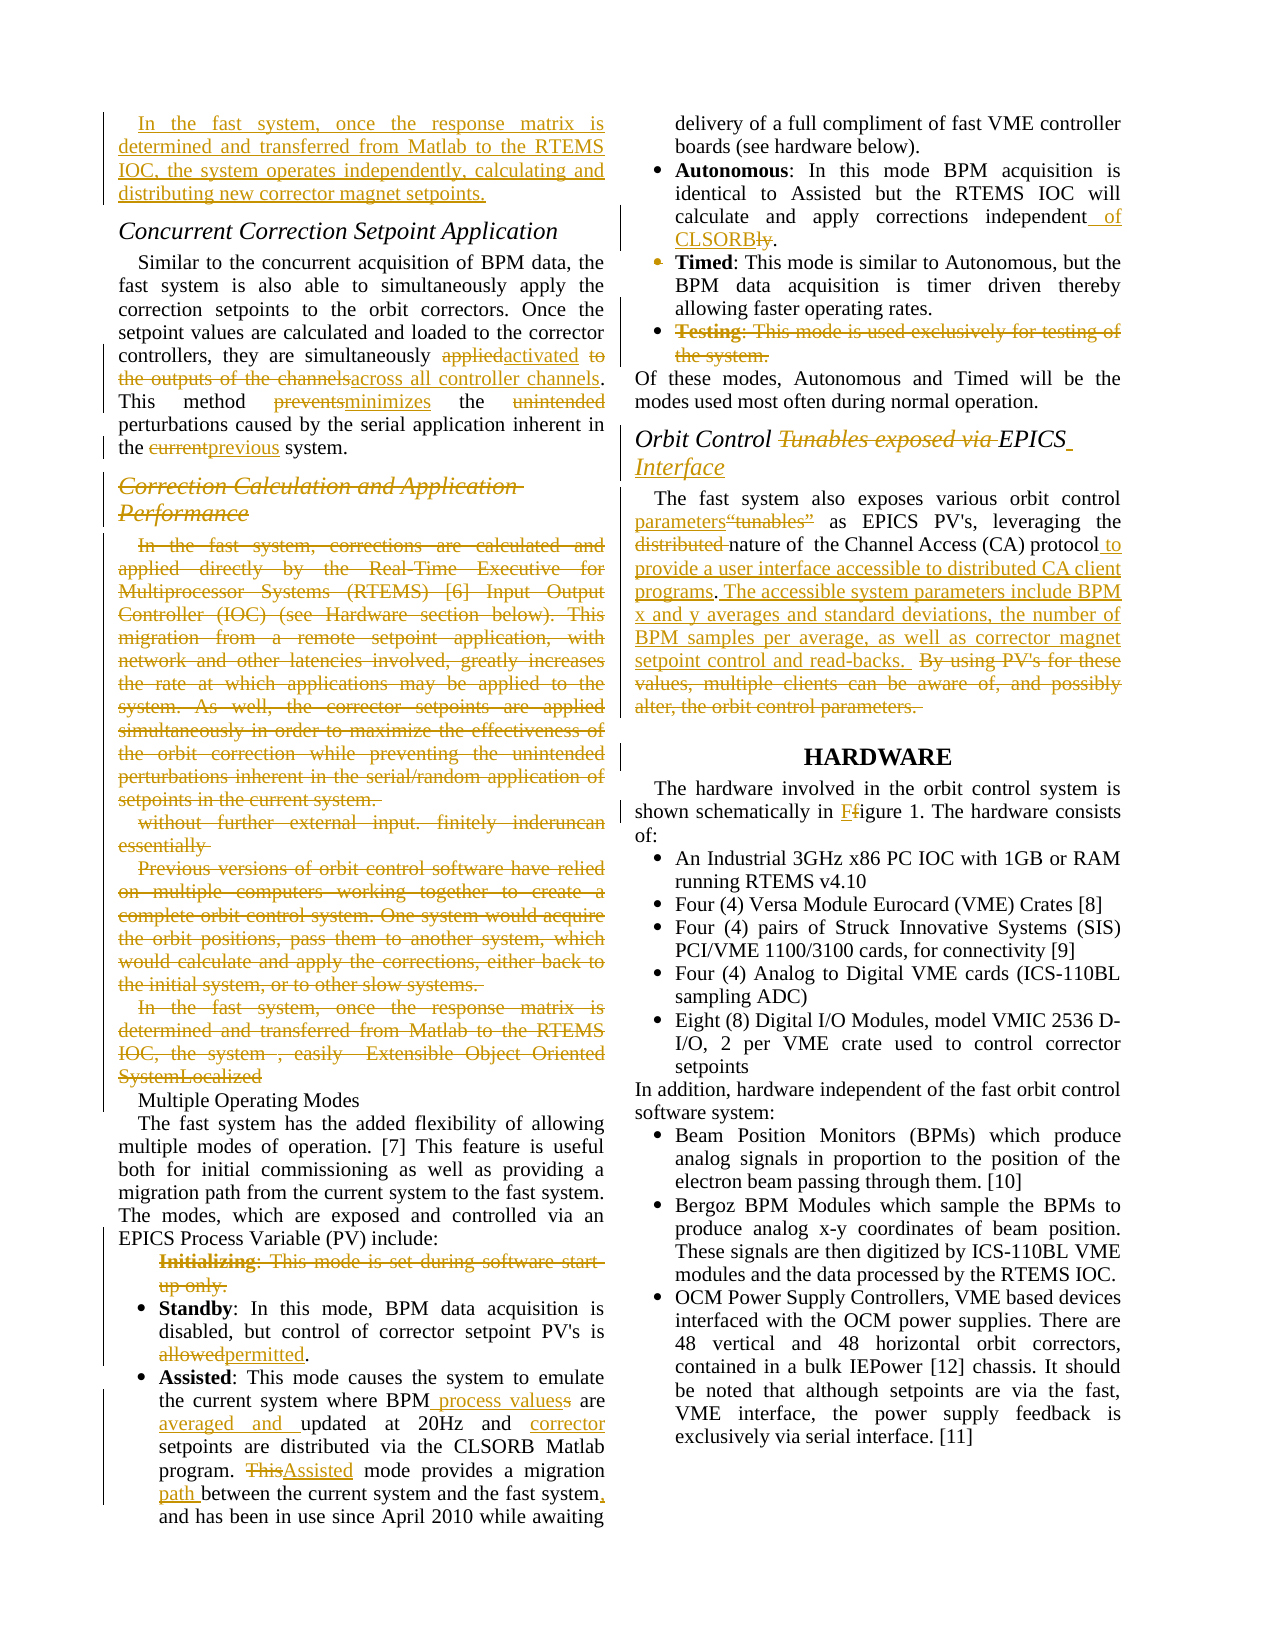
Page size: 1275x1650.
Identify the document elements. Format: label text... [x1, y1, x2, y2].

subtitle Hardware [634, 743, 1121, 771]
text The fast system also exposes various orbit control parameters as EPICS PV's, leveraging the nature of the Channel Access (CA) protocol to provide a user interface accessible to distributed CA client programs. The accessible system parameters include BPM x and y averages and standard deviations, the number of BPM samples per average, as well as corrector magnet setpoint control and read-backs. [634, 647, 1121, 684]
subtitle Multiple Operating Modes [118, 472, 605, 527]
list Four (4) Versa Module Eurocard (VME) Crates [8] [654, 893, 1121, 916]
list delivery of a full compliment of fast VME controller boards (see hardware below). [654, 112, 1121, 158]
list Four (4) Analog to Digital VME cards (ICS-110BL sampling ADC) [654, 962, 1121, 1008]
list Of these modes, Autonomous and Timed will be the modes used most often during normal operation. [634, 367, 1121, 413]
list In addition, hardware independent of the fast orbit control software system: [634, 1078, 1121, 1124]
list An Industrial 3GHz x86 PC IOC with 1GB or RAM running RTEMS v4.10 [654, 847, 1121, 893]
list Four (4) pairs of Struck Innovative Systems (SIS) PCI/VME 1100/3100 cards, for connectivity [9] [654, 916, 1121, 962]
list Beam Position Monitors (BPMs) which produce analog signals in proportion to the position of the electron beam passing through them. [10] [654, 1124, 1121, 1193]
list Timed: This mode is similar to Autonomous, but the BPM data acquisition is timer driven thereby allowing faster operating rates. [654, 251, 1121, 320]
list Standby: In this mode, BPM data acquisition is disabled, but control of corrector setpoint PV's is permitted. [138, 1297, 605, 1366]
subtitle Concurrent Correction Setpoint Application [118, 217, 605, 245]
list Eight (8) Digital I/O Modules, model VMIC 2536 D-I/O, 2 per VME crate used to control corrector setpoints [654, 1008, 1121, 1078]
text The fast system also exposes various orbit control parameters as EPICS PV's, leveraging the nature of the Channel Access (CA) protocol to provide a user interface accessible to distributed CA client programs. The accessible system parameters include BPM x and y averages and standard deviations, the number of BPM samples per average, as well as corrector magnet setpoint control and read-backs. [634, 624, 1121, 646]
subtitle Orbit Control EPICS Interface [634, 425, 1121, 481]
text Similar to the concurrent acquisition of BPM data, the fast system is also able to simultaneously apply the correction setpoints to the orbit correctors. Once the setpoint values are calculated and loaded to the corrector controllers, they are simultaneously activated across all controller channels. This method minimizes the perturbations caused by the serial application inherent in the previous system. [118, 251, 605, 459]
text In the fast system, once the response matrix is determined and transferred from Matlab to the RTEMS [118, 112, 605, 155]
text The fast system also exposes various orbit control parameters as EPICS PV's, leveraging the nature of the Channel Access (CA) protocol to provide a user interface accessible to distributed CA client programs. The accessible system parameters include BPM x and y averages and standard deviations, the number of BPM samples per average, as well as corrector magnet setpoint control and read-backs. [634, 577, 1121, 623]
text The fast system also exposes various orbit control parameters as EPICS PV's, leveraging the nature of the Channel Access (CA) protocol to provide a user interface accessible to distributed CA client programs. The accessible system parameters include BPM x and y averages and standard deviations, the number of BPM samples per average, as well as corrector magnet setpoint control and read-backs. [634, 685, 1121, 718]
list Autonomous: In this mode BPM acquisition is identical to Assisted but the RTEMS IOC will calculate and apply corrections independent of CLSORB. [654, 158, 1121, 251]
text The fast system has the added flexibility of allowing multiple modes of operation. [7] This feature is useful both for initial commissioning as well as providing a migration path from the current system to the fast system. The modes, which are exposed and controlled via an EPICS Process Variable (PV) include: [118, 1112, 605, 1250]
text The hardware involved in the orbit control system is shown schematically in Figure 1. The hardware consists of: [634, 777, 1121, 847]
text distributing new corrector magnet setpoints. [118, 180, 605, 205]
text IOC, the system operates independently, calculating and [118, 156, 605, 178]
list Assisted: This mode causes the system to emulate the current system where BPM process values are averaged and updated at 20Hz and corrector setpoints are distributed via the CLSORB Matlab program. Assisted mode provides a migration path between the current system and the fast system, and has been in use since April 2010 while awaiting [138, 1366, 605, 1528]
list OCM Power Supply Controllers, VME based devices interfaced with the OCM power supplies. There are 48 vertical and 48 horizontal orbit correctors, contained in a bulk IEPower [12] chassis. It should be noted that although setpoints are via the fast, VME interface, the power supply feedback is exclusively via serial interface. [11] [654, 1286, 1121, 1448]
list Bergoz BPM Modules which sample the BPMs to produce analog x-y coordinates of beam position. These signals are then digitized by ICS-110BL VME modules and the data processed by the RTEMS IOC. [654, 1193, 1121, 1286]
text The fast system also exposes various orbit control parameters as EPICS PV's, leveraging the nature of the Channel Access (CA) protocol to provide a user interface accessible to distributed CA client programs. The accessible system parameters include BPM x and y averages and standard deviations, the number of BPM samples per average, as well as corrector magnet setpoint control and read-backs. [634, 487, 1121, 576]
